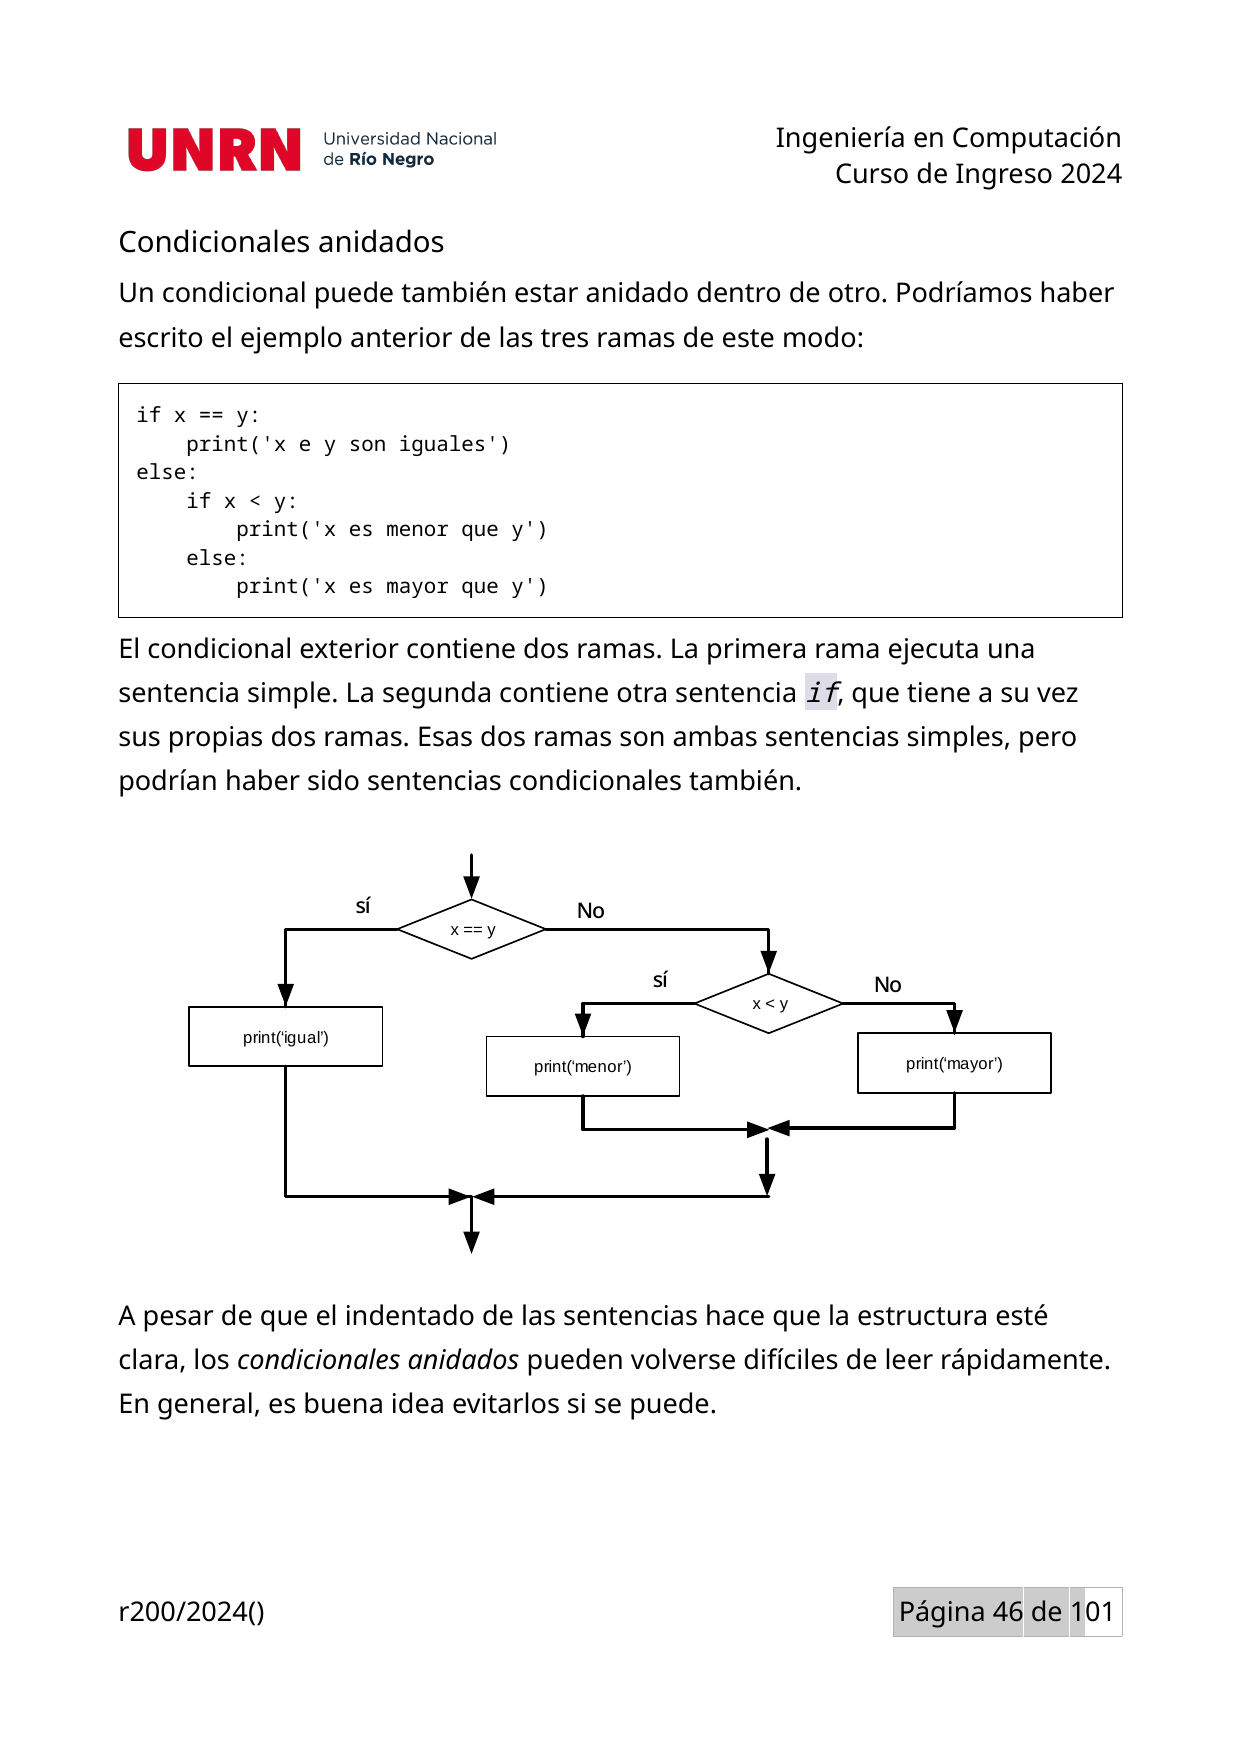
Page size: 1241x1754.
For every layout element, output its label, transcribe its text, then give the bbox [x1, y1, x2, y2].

text if x == y: [119, 384, 1122, 411]
text Un condicional puede también estar anidado dentro de otro. Podríamos haber escrito el ejemplo anterior de las tres ramas de este modo: [118, 274, 1122, 355]
picture [118, 118, 505, 180]
text print('x es menor que y') [119, 496, 1122, 525]
text else: [119, 439, 1122, 468]
text print('x es mayor que y') [119, 553, 1122, 617]
text El condicional exterior contiene dos ramas. La primera rama ejecuta una sentencia simple. La segunda contiene otra sentencia if, que tiene a su vez sus propias dos ramas. Esas dos ramas son ambas sentencias simples, pero podrían haber sido sentencias condicionales también. [118, 629, 1122, 798]
text A pesar de que el indentado de las sentencias hace que la estructura esté clara, los condicionales anidados pueden volverse difíciles de leer rápidamente. En general, es buena idea evitarlos si se puede. [118, 820, 1122, 1421]
text print('x e y son iguales') [119, 411, 1122, 439]
subtitle Condicionales anidados [118, 221, 1122, 261]
text if x < y: [119, 468, 1122, 496]
text else: [119, 525, 1122, 553]
